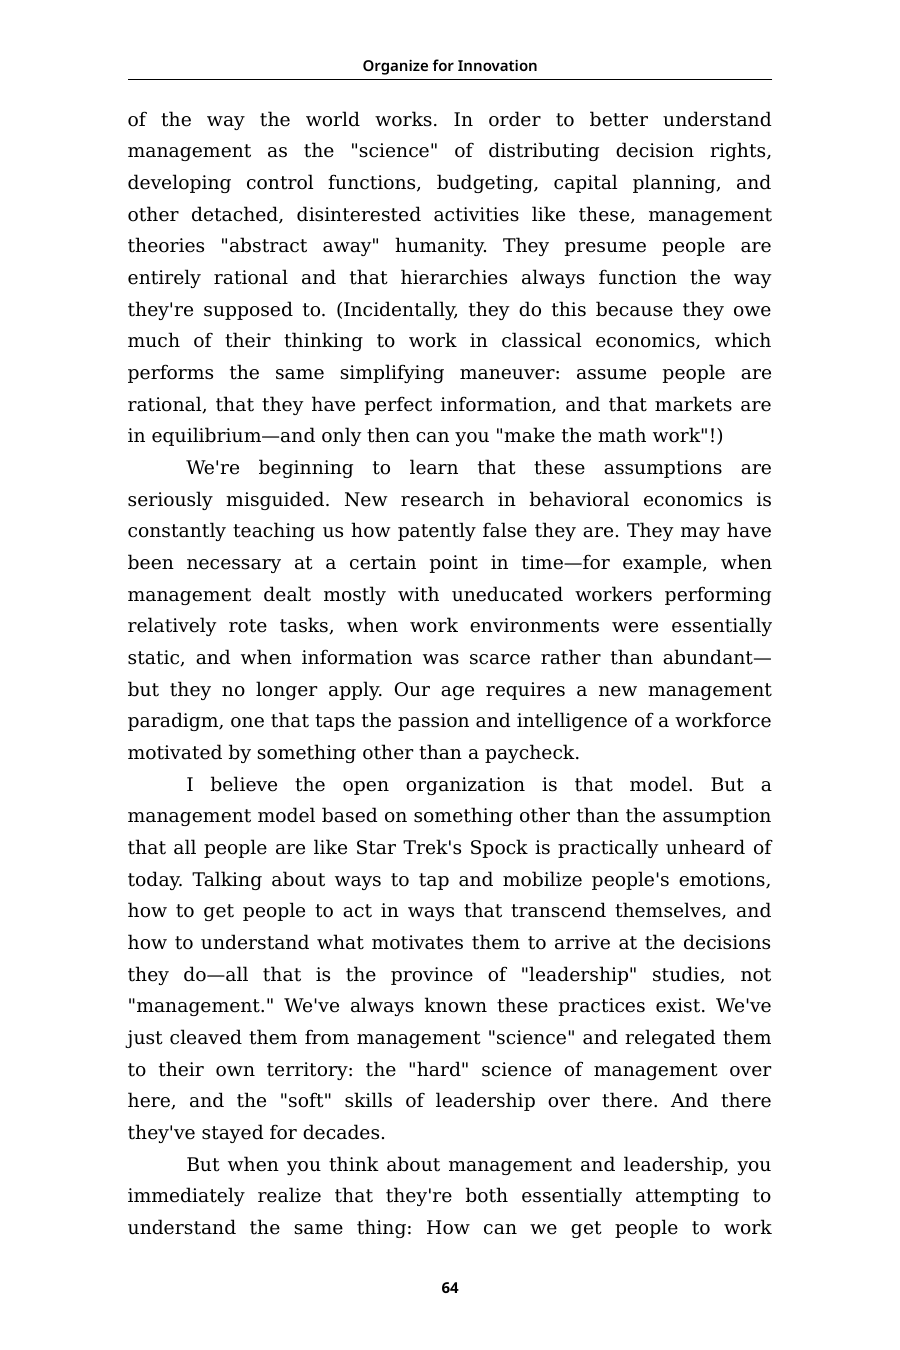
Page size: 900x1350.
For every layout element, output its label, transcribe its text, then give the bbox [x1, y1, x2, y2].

text We're beginning to learn that these assumptions are seriously misguided. New research in behavioral economics is constantly teaching us how patently false they are. They may have been necessary at a certain point in time—for example, when management dealt mostly with uneducated workers performing relatively rote tasks, when work environments were essentially static, and when information was scarce rather than abundant—but they no longer apply. Our age requires a new management paradigm, one that taps the passion and intelligence of a workforce motivated by something other than a paycheck. [127, 457, 772, 764]
text I believe the open organization is that model. But a management model based on something other than the assumption that all people are like Star Trek's Spock is practically unheard of today. Talking about ways to tap and mobilize people's emotions, how to get people to act in ways that transcend themselves, and how to understand what motivates them to arrive at the decisions they do—all that is the province of "leadership" studies, not "management." We've always known these practices exist. We've just cleaved them from management "science" and relegated them to their own territory: the "hard" science of management over here, and the "soft" skills of leadership over there. And there they've stayed for decades. [127, 774, 772, 1144]
text of the way the world works. In order to better understand management as the "science" of distributing decision rights, developing control functions, budgeting, capital planning, and other detached, disinterested activities like these, management theories "abstract away" humanity. They presume people are entirely rational and that hierarchies always function the way they're supposed to. (Incidentally, they do this because they owe much of their thinking to work in classical economics, which performs the same simplifying maneuver: assume people are rational, that they have perfect information, and that markets are in equilibrium—and only then can you "make the math work"!) [127, 109, 772, 447]
text But when you think about management and leadership, you immediately realize that they're both essentially attempting to understand the same thing: How can we get people to work [127, 1154, 772, 1239]
